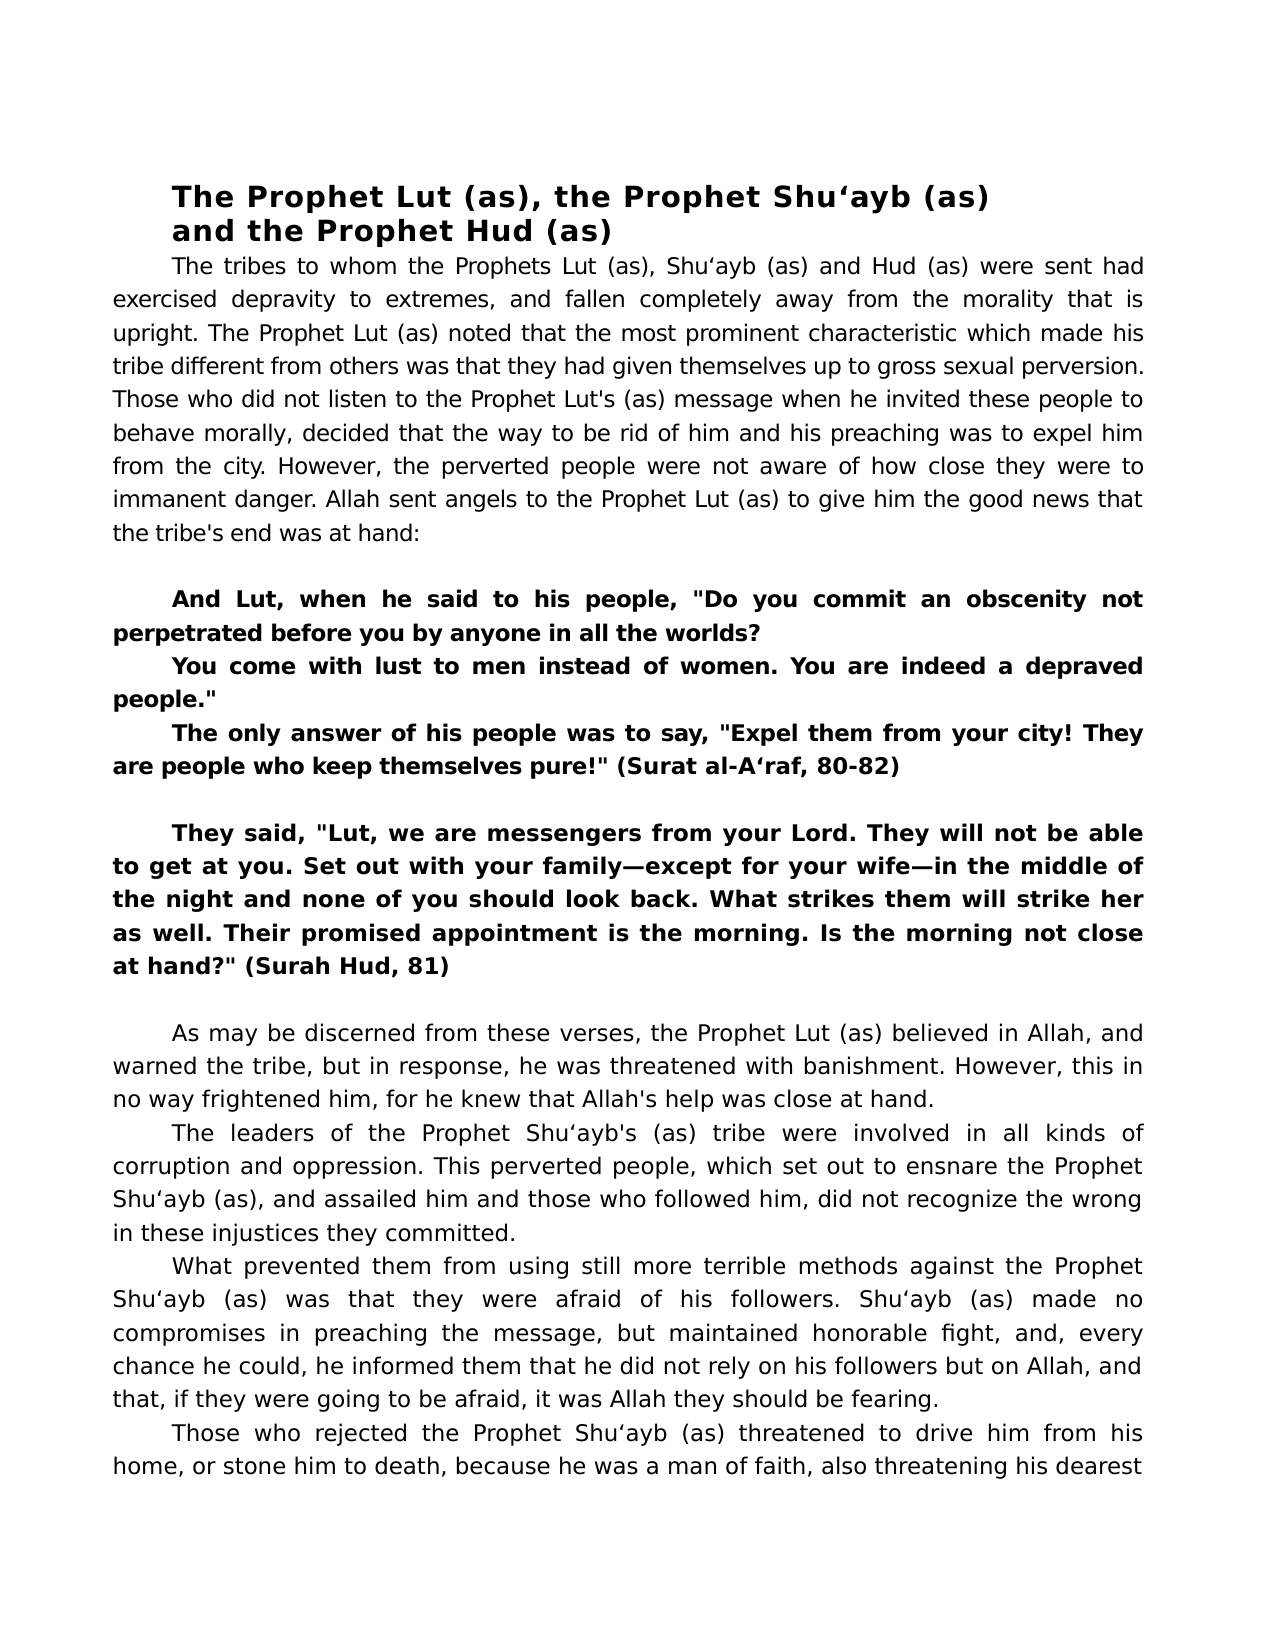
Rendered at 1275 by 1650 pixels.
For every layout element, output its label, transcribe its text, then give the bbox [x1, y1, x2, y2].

text And Lut, when he said to his people, "Do you commit an obscenity not perpetrated before you by anyone in all the worlds? [112, 581, 1145, 648]
text The only answer of his people was to say, "Expel them from your city! They are people who keep themselves pure!" (Surat al-A‘raf, 80-82) [112, 714, 1145, 781]
text They said, "Lut, we are messengers from your Lord. They will not be able to get at you. Set out with your family—except for your wife—in the middle of the night and none of you should look back. What strikes them will strike her as well. Their promised appointment is the morning. Is the morning not close at hand?" (Surah Hud, 81) [112, 814, 1145, 981]
text As may be discerned from these verses, the Prophet Lut (as) believed in Allah, and warned the tribe, but in response, he was threatened with banishment. However, this in no way frightened him, for he knew that Allah's help was close at hand. [112, 1014, 1145, 1114]
text What prevented them from using still more terrible methods against the Prophet Shu‘ayb (as) was that they were afraid of his followers. Shu‘ayb (as) made no compromises in preaching the message, but maintained honorable fight, and, every chance he could, he informed them that he did not rely on his followers but on Allah, and that, if they were going to be afraid, it was Allah they should be fearing. [112, 1248, 1145, 1414]
text The tribes to whom the Prophets Lut (as), Shu‘ayb (as) and Hud (as) were sent had exercised depravity to extremes, and fallen completely away from the morality that is upright. The Prophet Lut (as) noted that the most prominent characteristic which made his tribe different from others was that they had given themselves up to gross sexual perversion. Those who did not listen to the Prophet Lut's (as) message when he invited these people to behave morally, decided that the way to be rid of him and his preaching was to expel him from the city. However, the perverted people were not aware of how close they were to immanent danger. Allah sent angels to the Prophet Lut (as) to give him the good news that the tribe's end was at hand: [112, 248, 1145, 548]
text Those who rejected the Prophet Shu‘ayb (as) threatened to drive him from his home, or stone him to death, because he was a man of faith, also threatening his dearest [112, 1414, 1145, 1481]
text You come with lust to men instead of women. You are indeed a depraved people." [112, 648, 1145, 714]
text The leaders of the Prophet Shu‘ayb's (as) tribe were involved in all kinds of corruption and oppression. This perverted people, which set out to ensnare the Prophet Shu‘ayb (as), and assailed him and those who followed him, did not recognize the wrong in these injustices they committed. [112, 1114, 1145, 1248]
text The Prophet Lut (as), the Prophet Shu‘ayb (as) [112, 181, 1145, 214]
text and the Prophet Hud (as) [112, 214, 1145, 248]
